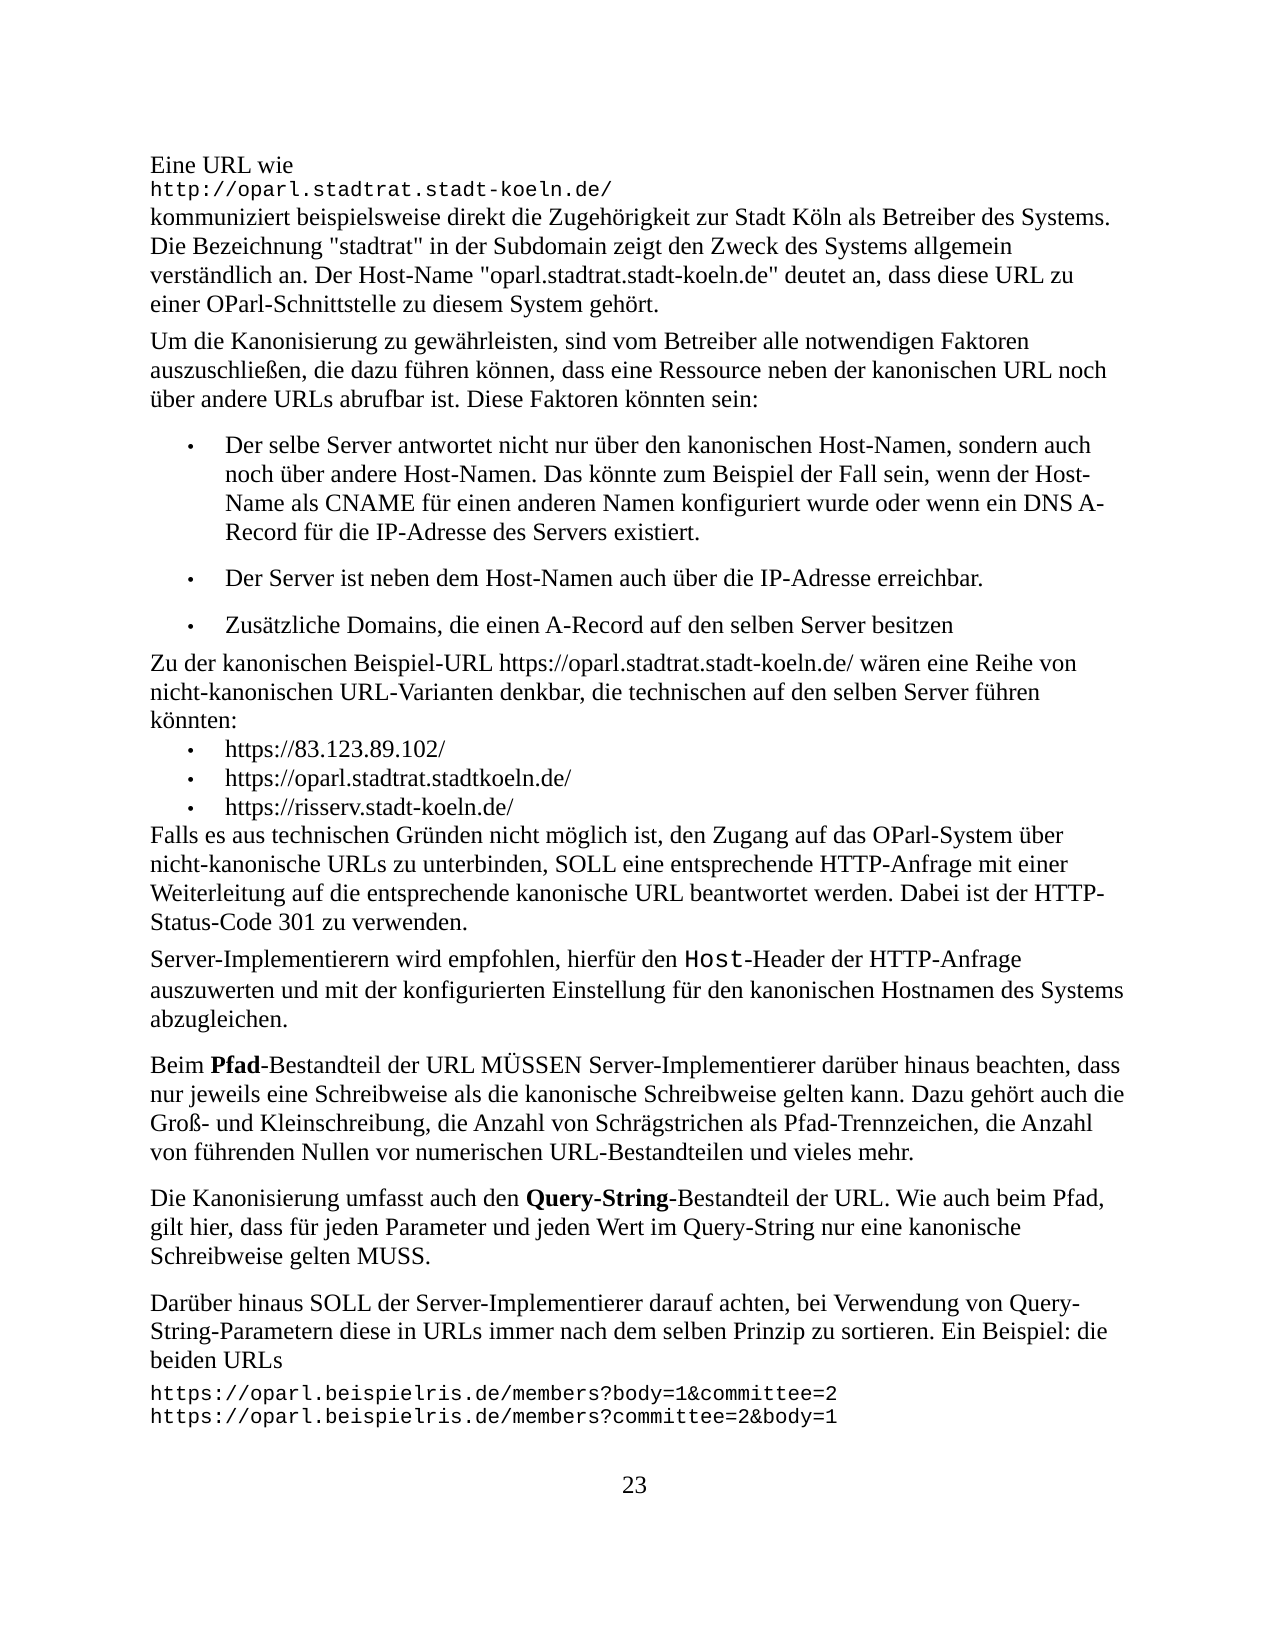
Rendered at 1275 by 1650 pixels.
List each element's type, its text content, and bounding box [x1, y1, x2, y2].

text Darüber hinaus SOLL der Server-Implementierer darauf achten, bei Verwendung von Query-String-Parametern diese in URLs immer nach dem selben Prinzip zu sortieren. Ein Beispiel: die beiden URLs [150, 1288, 1125, 1374]
text kommuniziert beispielsweise direkt die Zugehörigkeit zur Stadt Köln als Betreiber des Systems. Die Bezeichnung "stadtrat" in der Subdomain zeigt den Zweck des Systems allgemein verständlich an. Der Host-Name "oparl.stadtrat.stadt-koeln.de" deutet an, dass diese URL zu einer OParl-Schnittstelle zu diesem System gehört. [150, 202, 1125, 317]
text http://oparl.stadtrat.stadt-koeln.de/ [150, 179, 1125, 202]
text Eine URL wie [150, 150, 1125, 179]
text Um die Kanonisierung zu gewährleisten, sind vom Betreiber alle notwendigen Faktoren auszuschließen, die dazu führen können, dass eine Ressource neben der kanonischen URL noch über andere URLs abrufbar ist. Diese Faktoren könnten sein: [150, 326, 1125, 413]
list Der Server ist neben dem Host-Namen auch über die IP-Adresse erreichbar. [187, 563, 1125, 592]
list https://83.123.89.102/ [187, 734, 1125, 763]
text Beim Pfad-Bestandteil der URL MÜSSEN Server-Implementierer darüber hinaus beachten, dass nur jeweils eine Schreibweise als die kanonische Schreibweise gelten kann. Dazu gehört auch die Groß- und Kleinschreibung, die Anzahl von Schrägstrichen als Pfad-Trennzeichen, die Anzahl von führenden Nullen vor numerischen URL-Bestandteilen und vieles mehr. [150, 1051, 1125, 1166]
text Die Kanonisierung umfasst auch den Query-String-Bestandteil der URL. Wie auch beim Pfad, gilt hier, dass für jeden Parameter und jeden Wert im Query-String nur eine kanonische Schreibweise gelten MUSS. [150, 1183, 1125, 1270]
text https://oparl.beispielris.de/members?body=1&committee=2 [150, 1383, 1125, 1406]
text Falls es aus technischen Gründen nicht möglich ist, den Zugang auf das OParl-System über nicht-kanonische URLs zu unterbinden, SOLL eine entsprechende HTTP-Anfrage mit einer Weiterleitung auf die entsprechende kanonische URL beantwortet werden. Dabei ist der HTTP-Status-Code 301 zu verwenden. [150, 820, 1125, 935]
text Zu der kanonischen Beispiel-URL https://oparl.stadtrat.stadt-koeln.de/ wären eine Reihe von nicht-kanonischen URL-Varianten denkbar, die technischen auf den selben Server führen könnten: [150, 648, 1125, 734]
list Zusätzliche Domains, die einen A-Record auf den selben Server besitzen [187, 610, 1125, 639]
text Server-Implementierern wird empfohlen, hierfür den Host-Header der HTTP-Anfrage auszuwerten und mit der konfigurierten Einstellung für den kanonischen Hostnamen des Systems abzugleichen. [150, 944, 1125, 1033]
list Der selbe Server antwortet nicht nur über den kanonischen Host-Namen, sondern auch noch über andere Host-Namen. Das könnte zum Beispiel der Fall sein, wenn der Host-Name als CNAME für einen anderen Namen konfiguriert wurde oder wenn ein DNS A-Record für die IP-Adresse des Servers existiert. [187, 431, 1125, 546]
text https://oparl.beispielris.de/members?committee=2&body=1 [150, 1406, 1125, 1430]
list https://risserv.stadt-koeln.de/ [187, 792, 1125, 820]
list https://oparl.stadtrat.stadtkoeln.de/ [187, 763, 1125, 792]
